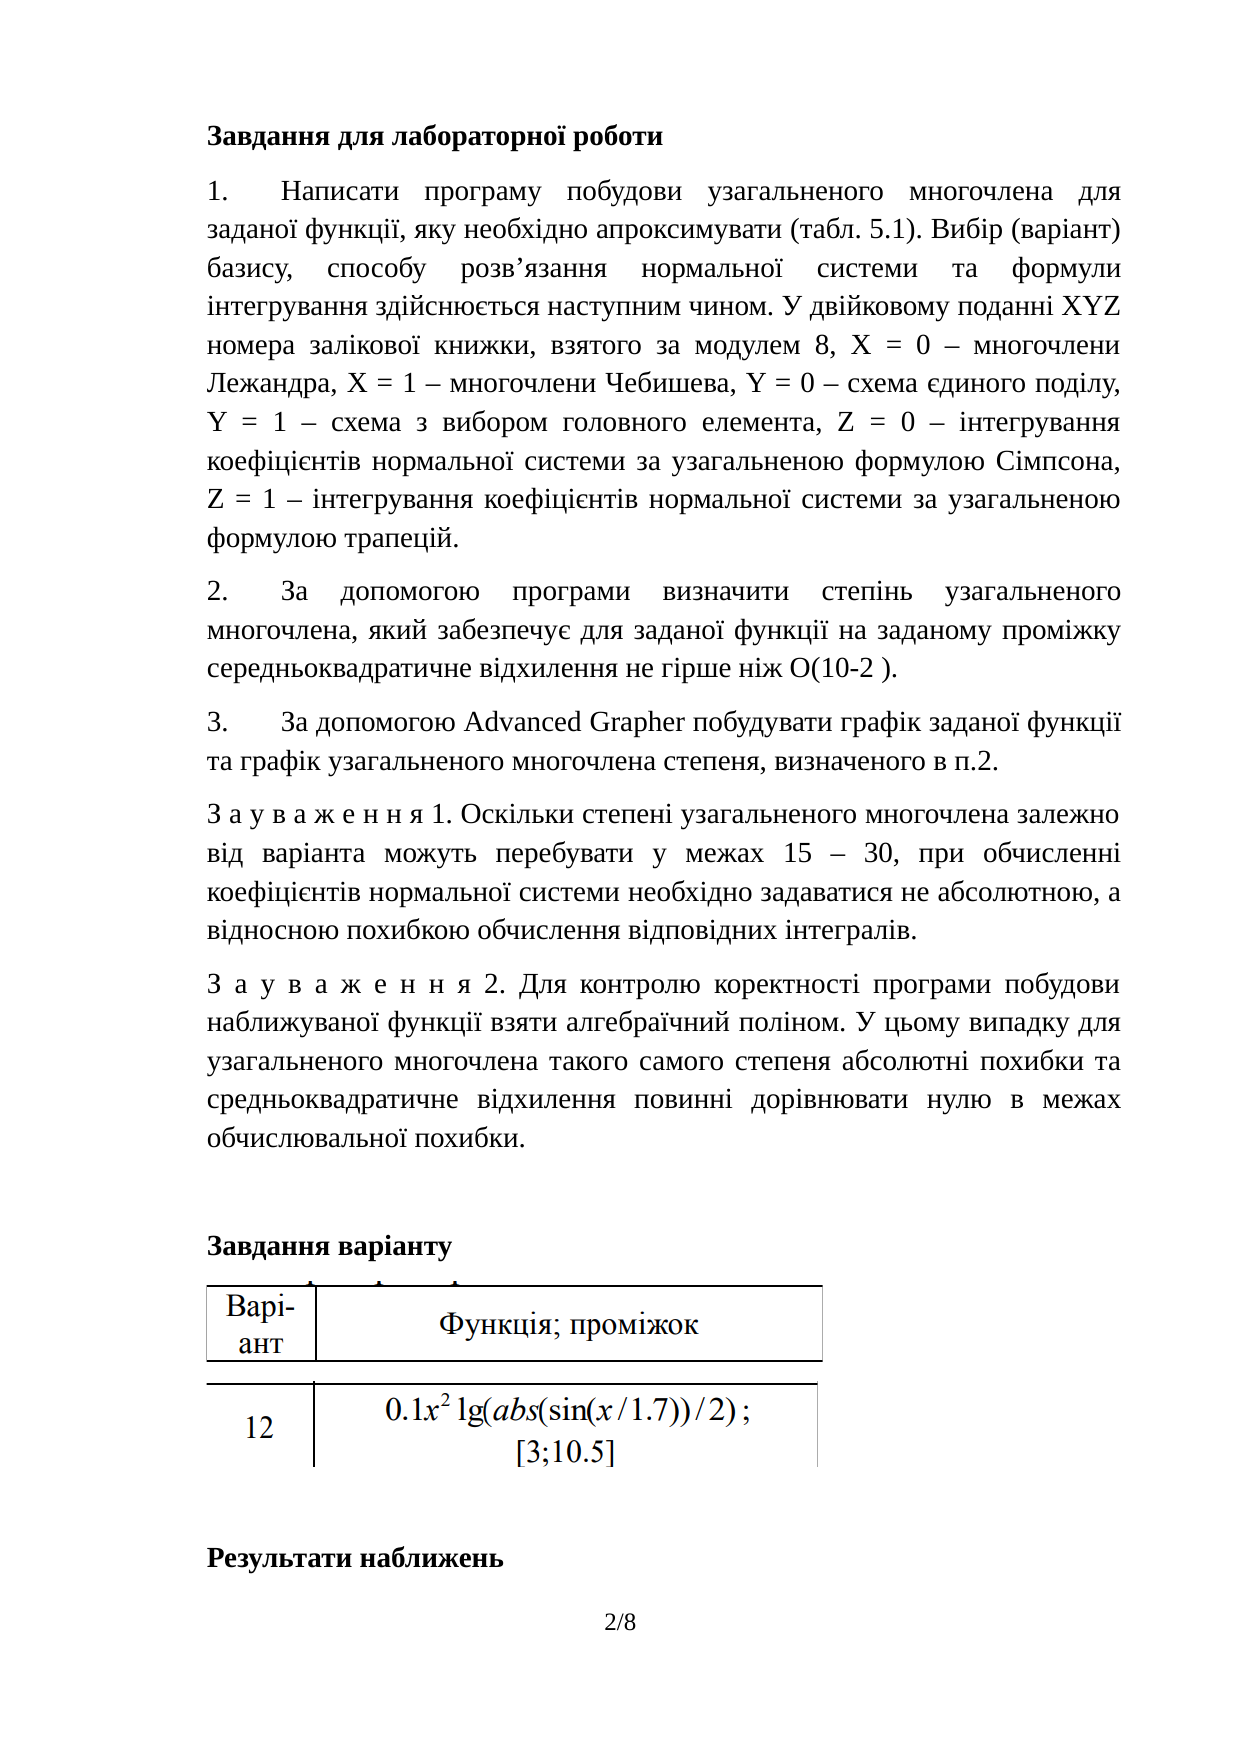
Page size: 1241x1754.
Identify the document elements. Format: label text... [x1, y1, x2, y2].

subtitle За допомогою Advanced Grapher побудувати графік заданої функції та графік узагальненого многочлена степеня, визначеного в п.2. [207, 704, 1122, 776]
subtitle З а у в а ж е н н я 1. Оскільки степені узагальненого многочлена залежно від варіанта можуть перебувати у межах 15 – 30, при обчисленні коефіцієнтів нормальної системи необхідно задаватися не абсолютною, а відносною похибкою обчислення відповідних інтегралів. [207, 797, 1122, 946]
subtitle Завдання для лабораторної роботи [118, 118, 1122, 152]
subtitle Результати наближень [207, 1541, 1122, 1574]
picture [206, 1281, 823, 1362]
picture [206, 1381, 818, 1467]
subtitle За допомогою програми визначити степінь узагальненого многочлена, який забезпечує для заданої функції на заданому проміжку середньоквадратичне відхилення не гірше ніж O(10-2 ). [207, 573, 1122, 684]
subtitle З а у в а ж е н н я 2. Для контролю коректності програми побудови наближуваної функції взяти алгебраїчний поліном. У цьому випадку для узагальненого многочлена такого самого степеня абсолютні похибки та средньоквадратичне відхилення повинні дорівнювати нулю в межах обчислювальної похибки. [207, 966, 1122, 1154]
subtitle Завдання варіанту [207, 1228, 1122, 1261]
subtitle Написати програму побудови узагальненого многочлена для заданої функції, яку необхідно апроксимувати (табл. 5.1). Вибір (варіант) базису, способу розв’язання нормальної системи та формули інтегрування здійснюється наступним чином. У двійковому поданні XYZ номера залікової книжки, взятого за модулем 8, X = 0 – многочлени Лежандра, X = 1 – многочлени Чебишева, Y = 0 – схема єдиного поділу, Y = 1 – схема з вибором головного елемента, Z = 0 – інтегрування коефіцієнтів нормальної системи за узагальненою формулою Сімпсона, Z = 1 – інтегрування коефіцієнтів нормальної системи за узагальненою формулою трапецій. [207, 173, 1122, 553]
